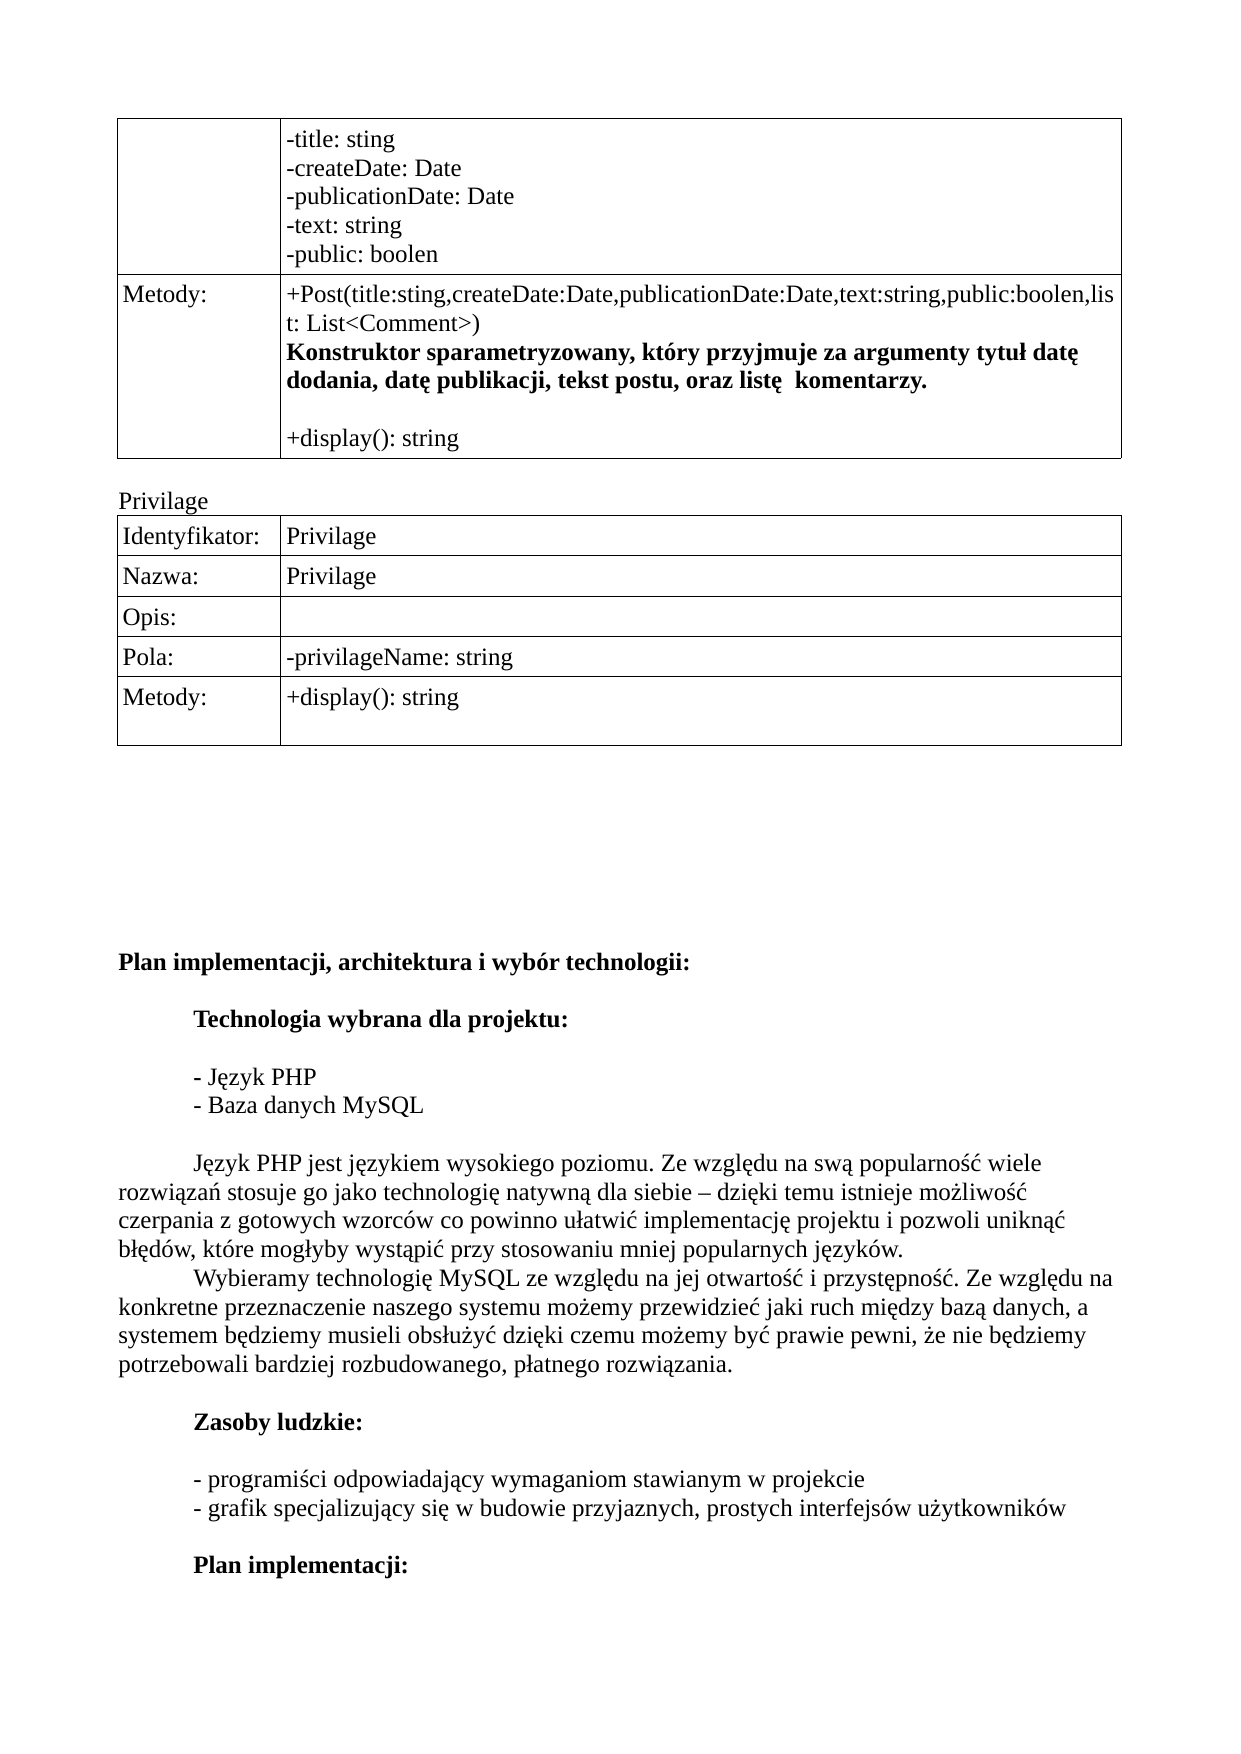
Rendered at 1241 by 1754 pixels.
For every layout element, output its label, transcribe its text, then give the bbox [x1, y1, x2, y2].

table_header Identyfikator: [118, 516, 280, 555]
table_cell -privilageName: string [281, 637, 1121, 676]
text Plan implementacji: [118, 1551, 1122, 1579]
table_cell Pola: [118, 637, 280, 676]
text Technologia wybrana dla projektu: [118, 1004, 1122, 1033]
text - Język PHP [118, 1062, 1122, 1091]
table_header Privilage [281, 516, 1121, 555]
table_cell +display(): string [281, 677, 1121, 745]
table_cell Metody: [118, 677, 280, 745]
text Wybieramy technologię MySQL ze względu na jej otwartość i przystępność. Ze względu na konkretne przeznaczenie naszego systemu możemy przewidzieć jaki ruch między bazą danych, a systemem będziemy musieli obsłużyć dzięki czemu możemy być prawie pewni, że nie będziemy potrzebowali bardziej rozbudowanego, płatnego rozwiązania. [118, 1263, 1122, 1378]
text - grafik specjalizujący się w budowie przyjaznych, prostych interfejsów użytkowników [118, 1493, 1122, 1522]
table_cell -title: sting -createDate: Date -publicationDate: Date -text: string -public: boolen [281, 119, 1121, 273]
table_cell [118, 119, 280, 273]
text Plan implementacji, architektura i wybór technologii: [118, 947, 1122, 976]
text - Baza danych MySQL [118, 1091, 1122, 1119]
text Privilage [118, 486, 1122, 515]
table_cell +Post(title:sting,createDate:Date,publicationDate:Date,text:string,public:boolen,list: List<Comment>) Konstruktor sparametryzowany, który przyjmuje za argumenty tytuł datę dodania, datę publikacji, tekst postu, oraz listę komentarzy. +display(): string [281, 275, 1121, 457]
table_cell Privilage [281, 556, 1121, 596]
text Zasoby ludzkie: [118, 1407, 1122, 1436]
text Język PHP jest językiem wysokiego poziomu. Ze względu na swą popularność wiele rozwiązań stosuje go jako technologię natywną dla siebie – dzięki temu istnieje możliwość czerpania z gotowych wzorców co powinno ułatwić implementację projektu i pozwoli uniknąć błędów, które mogłyby wystąpić przy stosowaniu mniej popularnych języków. [118, 1148, 1122, 1263]
table_cell [281, 597, 1121, 636]
text - programiści odpowiadający wymaganiom stawianym w projekcie [118, 1464, 1122, 1493]
table_cell Metody: [118, 275, 280, 457]
table_cell Opis: [118, 597, 280, 636]
table_cell Nazwa: [118, 556, 280, 596]
